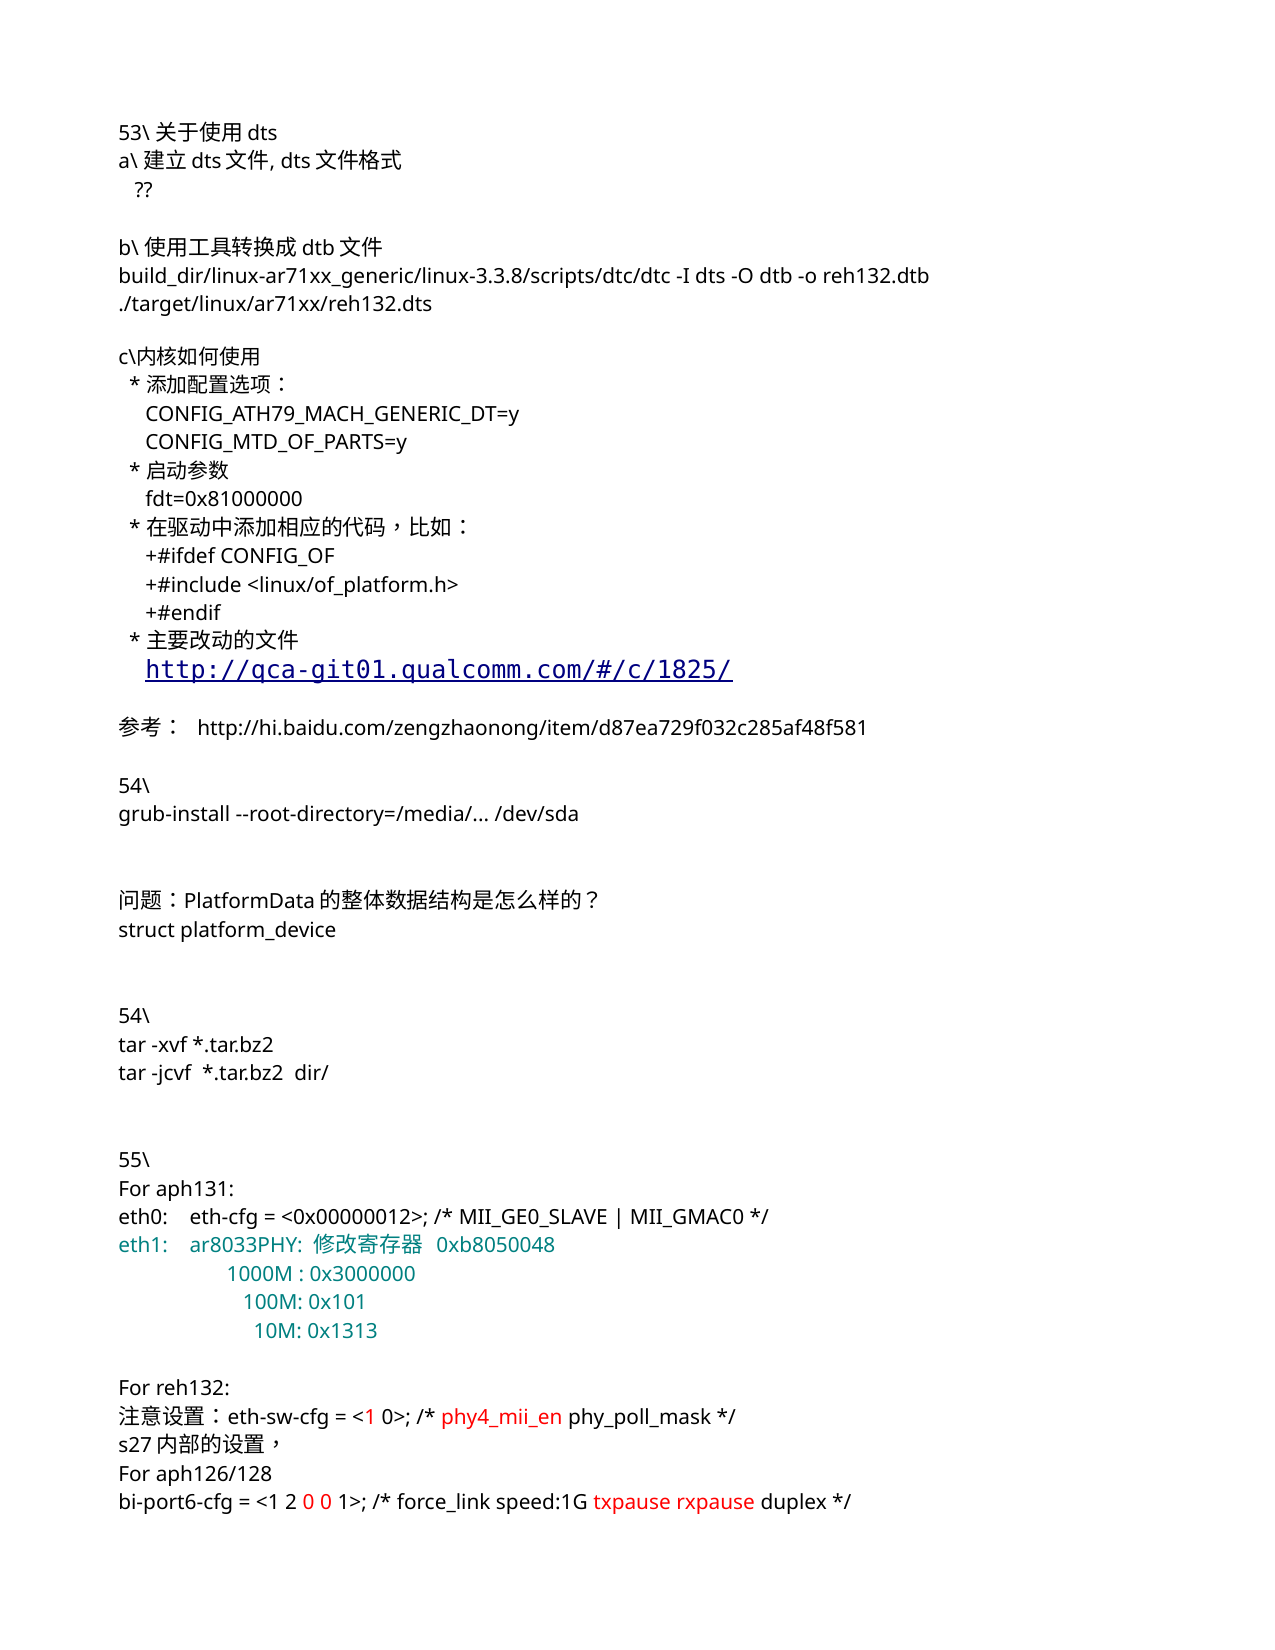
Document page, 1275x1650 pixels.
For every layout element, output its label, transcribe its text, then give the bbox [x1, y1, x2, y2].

text * 在驱动中添加相应的代码，比如： [118, 513, 1157, 541]
text grub-install --root-directory=/media/... /dev/sda [118, 799, 1157, 828]
text 53\ 关于使用dts [118, 118, 1157, 147]
text eth0: eth-cfg = <0x00000012>; /* MII_GE0_SLAVE | MII_GMAC0 */ [118, 1202, 1157, 1231]
text struct platform_device [118, 915, 1157, 943]
text 1000M : 0x3000000 [118, 1259, 1157, 1287]
text 参考： http://hi.baidu.com/zengzhaonong/item/d87ea729f032c285af48f581 [118, 713, 1157, 742]
text bi-port6-cfg = <1 2 0 0 1>; /* force_link speed:1G txpause rxpause duplex */ [118, 1487, 1157, 1516]
text tar -xvf *.tar.bz2 [118, 1030, 1157, 1058]
text fdt=0x81000000 [118, 484, 1157, 513]
text For aph126/128 [118, 1459, 1157, 1487]
text CONFIG_ATH79_MACH_GENERIC_DT=y [118, 399, 1157, 427]
text ?? [118, 175, 1157, 203]
text 55\ [118, 1145, 1157, 1174]
text CONFIG_MTD_OF_PARTS=y [118, 427, 1157, 456]
text 问题：PlatformData的整体数据结构是怎么样的？ [118, 886, 1157, 915]
text eth1: ar8033PHY: 修改寄存器 0xb8050048 [118, 1231, 1157, 1259]
text 10M: 0x1313 [118, 1316, 1157, 1344]
text 54\ [118, 771, 1157, 799]
text * 启动参数 [118, 456, 1157, 484]
text For reh132: [118, 1373, 1157, 1402]
text +#endif [118, 598, 1157, 627]
text 54\ [118, 1002, 1157, 1030]
text 注意设置：eth-sw-cfg = <1 0>; /* phy4_mii_en phy_poll_mask */ [118, 1402, 1157, 1430]
text c\内核如何使用 [118, 342, 1157, 371]
text http://qca-git01.qualcomm.com/#/c/1825/ [118, 655, 1157, 684]
text +#ifdef CONFIG_OF [118, 541, 1157, 570]
text For aph131: [118, 1174, 1157, 1202]
text 100M: 0x101 [118, 1287, 1157, 1316]
text * 添加配置选项： [118, 371, 1157, 399]
text build_dir/linux-ar71xx_generic/linux-3.3.8/scripts/dtc/dtc -I dts -O dtb -o reh132.dtb ./target/linux/ar71xx/reh132.dts [118, 261, 1157, 318]
text b\ 使用工具转换成dtb文件 [118, 233, 1157, 261]
text s27内部的设置， [118, 1430, 1157, 1459]
text tar -jcvf *.tar.bz2 dir/ [118, 1058, 1157, 1087]
text +#include <linux/of_platform.h> [118, 570, 1157, 598]
text * 主要改动的文件 [118, 627, 1157, 655]
text a\ 建立dts文件, dts文件格式 [118, 147, 1157, 175]
